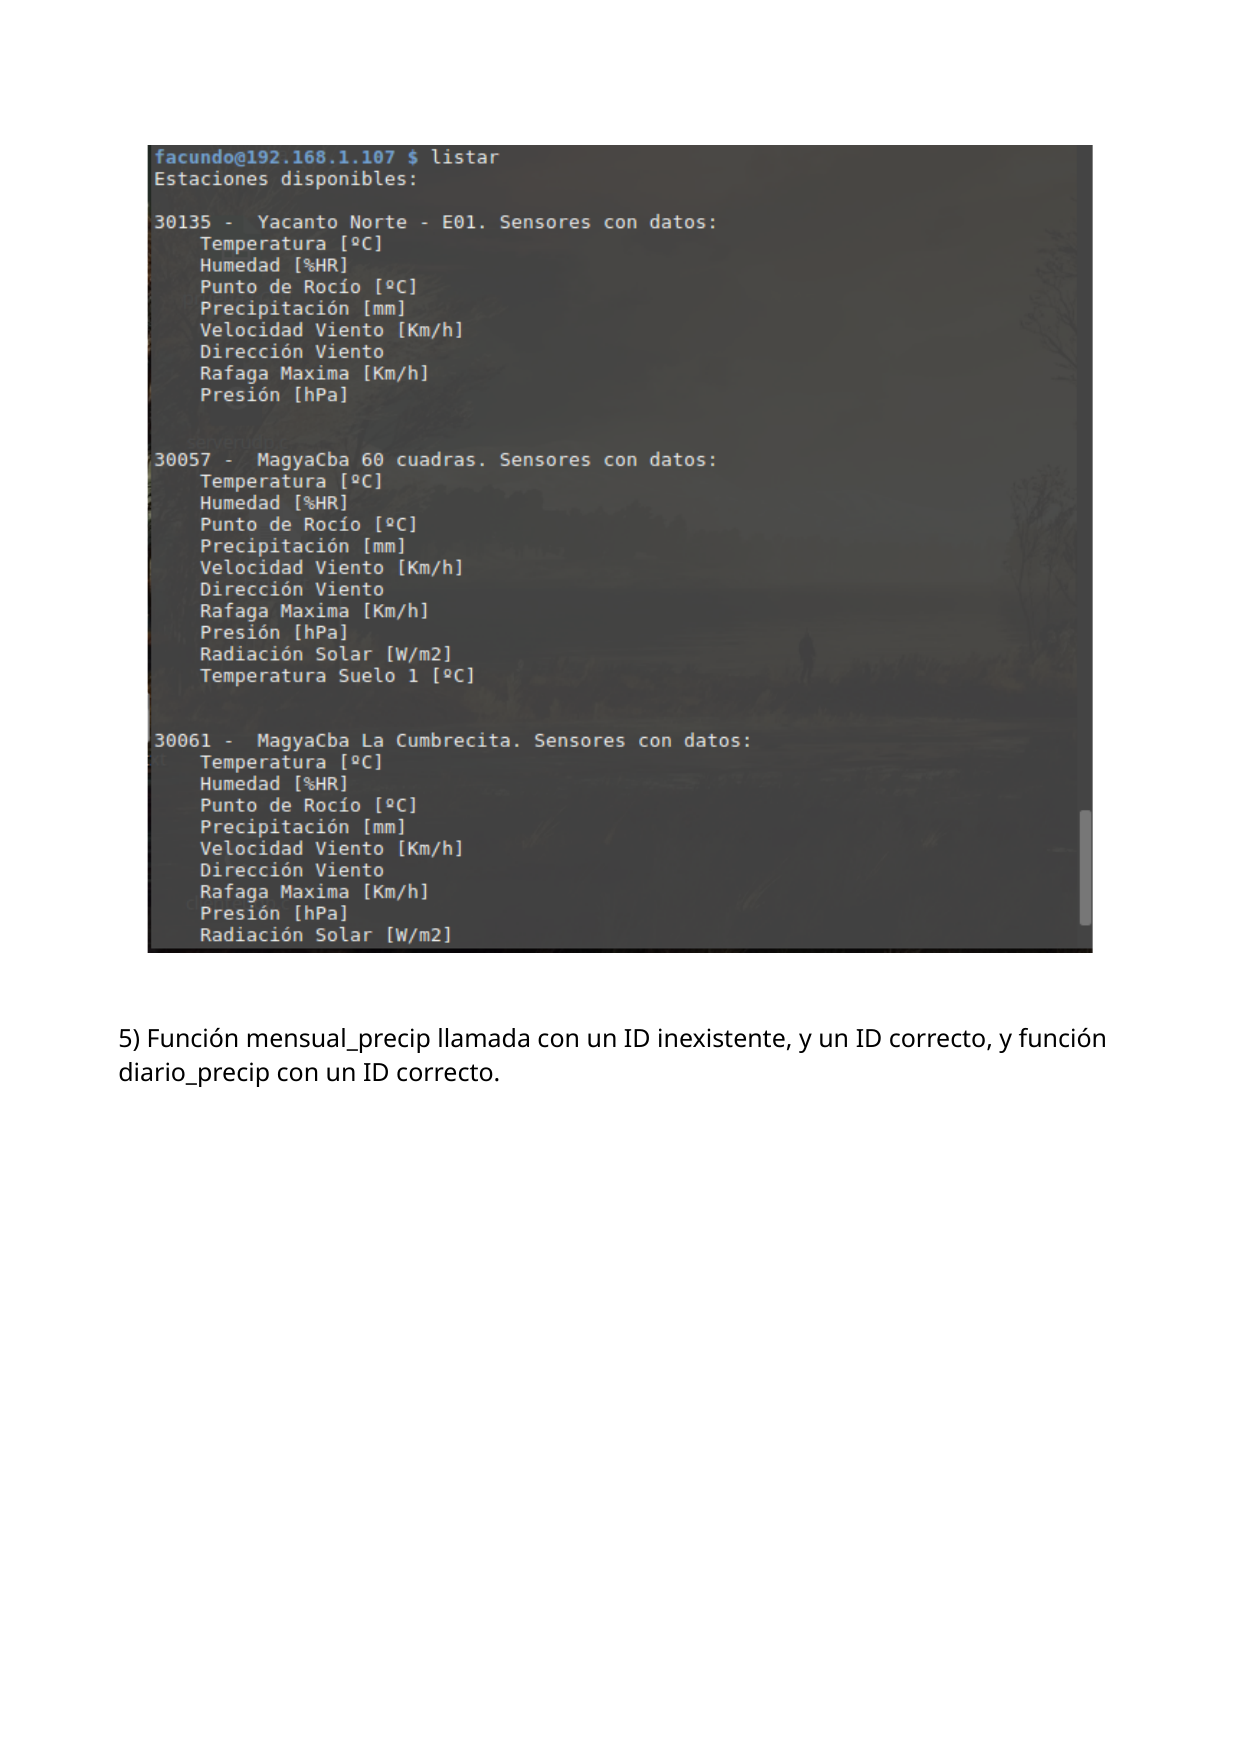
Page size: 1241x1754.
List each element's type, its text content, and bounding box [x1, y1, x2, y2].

picture [147, 145, 1093, 953]
text 5) Función mensual_precip llamada con un ID inexistente, y un ID correcto, y función diario_precip con un ID correcto. [118, 1021, 1122, 1089]
